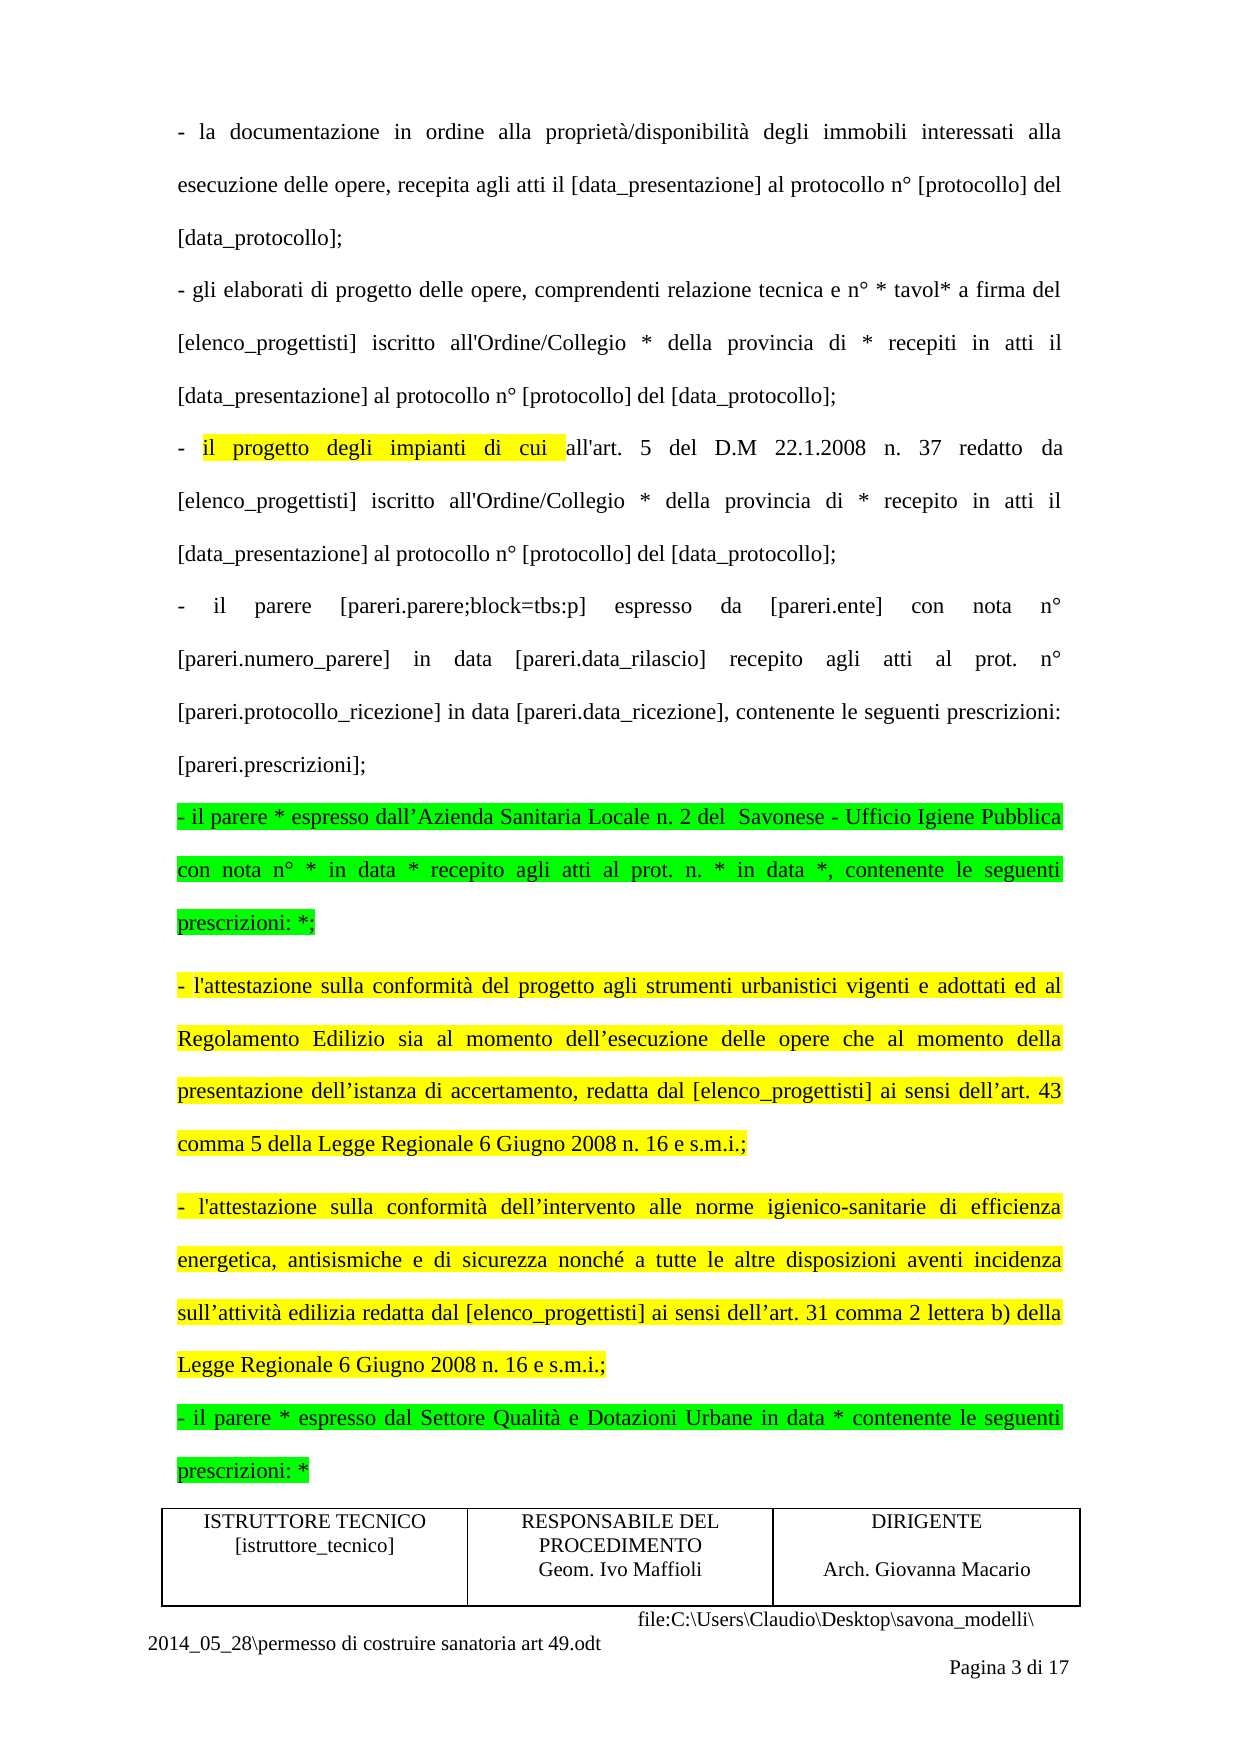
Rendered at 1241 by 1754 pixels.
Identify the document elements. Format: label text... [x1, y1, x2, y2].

text - l'attestazione sulla conformità del progetto agli strumenti urbanistici vigenti e adottati ed al Regolamento Edilizio sia al momento dell’esecuzione delle opere che al momento della presentazione dell’istanza di accertamento, redatta dal [elenco_progettisti] ai sensi dell’art. 43 comma 5 della Legge Regionale 6 Giugno 2008 n. 16 e s.m.i.; [177, 972, 1063, 1156]
text - il progetto degli impianti di cui all'art. 5 del D.M 22.1.2008 n. 37 redatto da [elenco_progettisti] iscritto all'Ordine/Collegio * della provincia di * recepito in atti il [data_presentazione] al protocollo n° [protocollo] del [data_protocollo]; [177, 434, 1063, 566]
text - il parere [pareri.parere;block=tbs:p] espresso da [pareri.ente] con nota n° [pareri.numero_parere] in data [pareri.data_rilascio] recepito agli atti al prot. n° [pareri.protocollo_ricezione] in data [pareri.data_ricezione], contenente le seguenti prescrizioni: [pareri.prescrizioni]; [177, 592, 1063, 777]
text - l'attestazione sulla conformità dell’intervento alle norme igienico-sanitarie di efficienza energetica, antisismiche e di sicurezza nonché a tutte le altre disposizioni aventi incidenza sull’attività edilizia redatta dal [elenco_progettisti] ai sensi dell’art. 31 comma 2 lettera b) della Legge Regionale 6 Giugno 2008 n. 16 e s.m.i.; [177, 1193, 1063, 1378]
text - gli elaborati di progetto delle opere, comprendenti relazione tecnica e n° * tavol* a firma del [elenco_progettisti] iscritto all'Ordine/Collegio * della provincia di * recepiti in atti il [data_presentazione] al protocollo n° [protocollo] del [data_protocollo]; [177, 276, 1063, 408]
text - il parere * espresso dal Settore Qualità e Dotazioni Urbane in data * contenente le seguenti prescrizioni: * [177, 1404, 1063, 1483]
text - la documentazione in ordine alla proprietà/disponibilità degli immobili interessati alla esecuzione delle opere, recepita agli atti il [data_presentazione] al protocollo n° [protocollo] del [data_protocollo]; [177, 118, 1063, 250]
text - il parere * espresso dall’Azienda Sanitaria Locale n. 2 del Savonese - Ufficio Igiene Pubblica con nota n° * in data * recepito agli atti al prot. n. * in data *, contenente le seguenti prescrizioni: *; [177, 803, 1063, 935]
